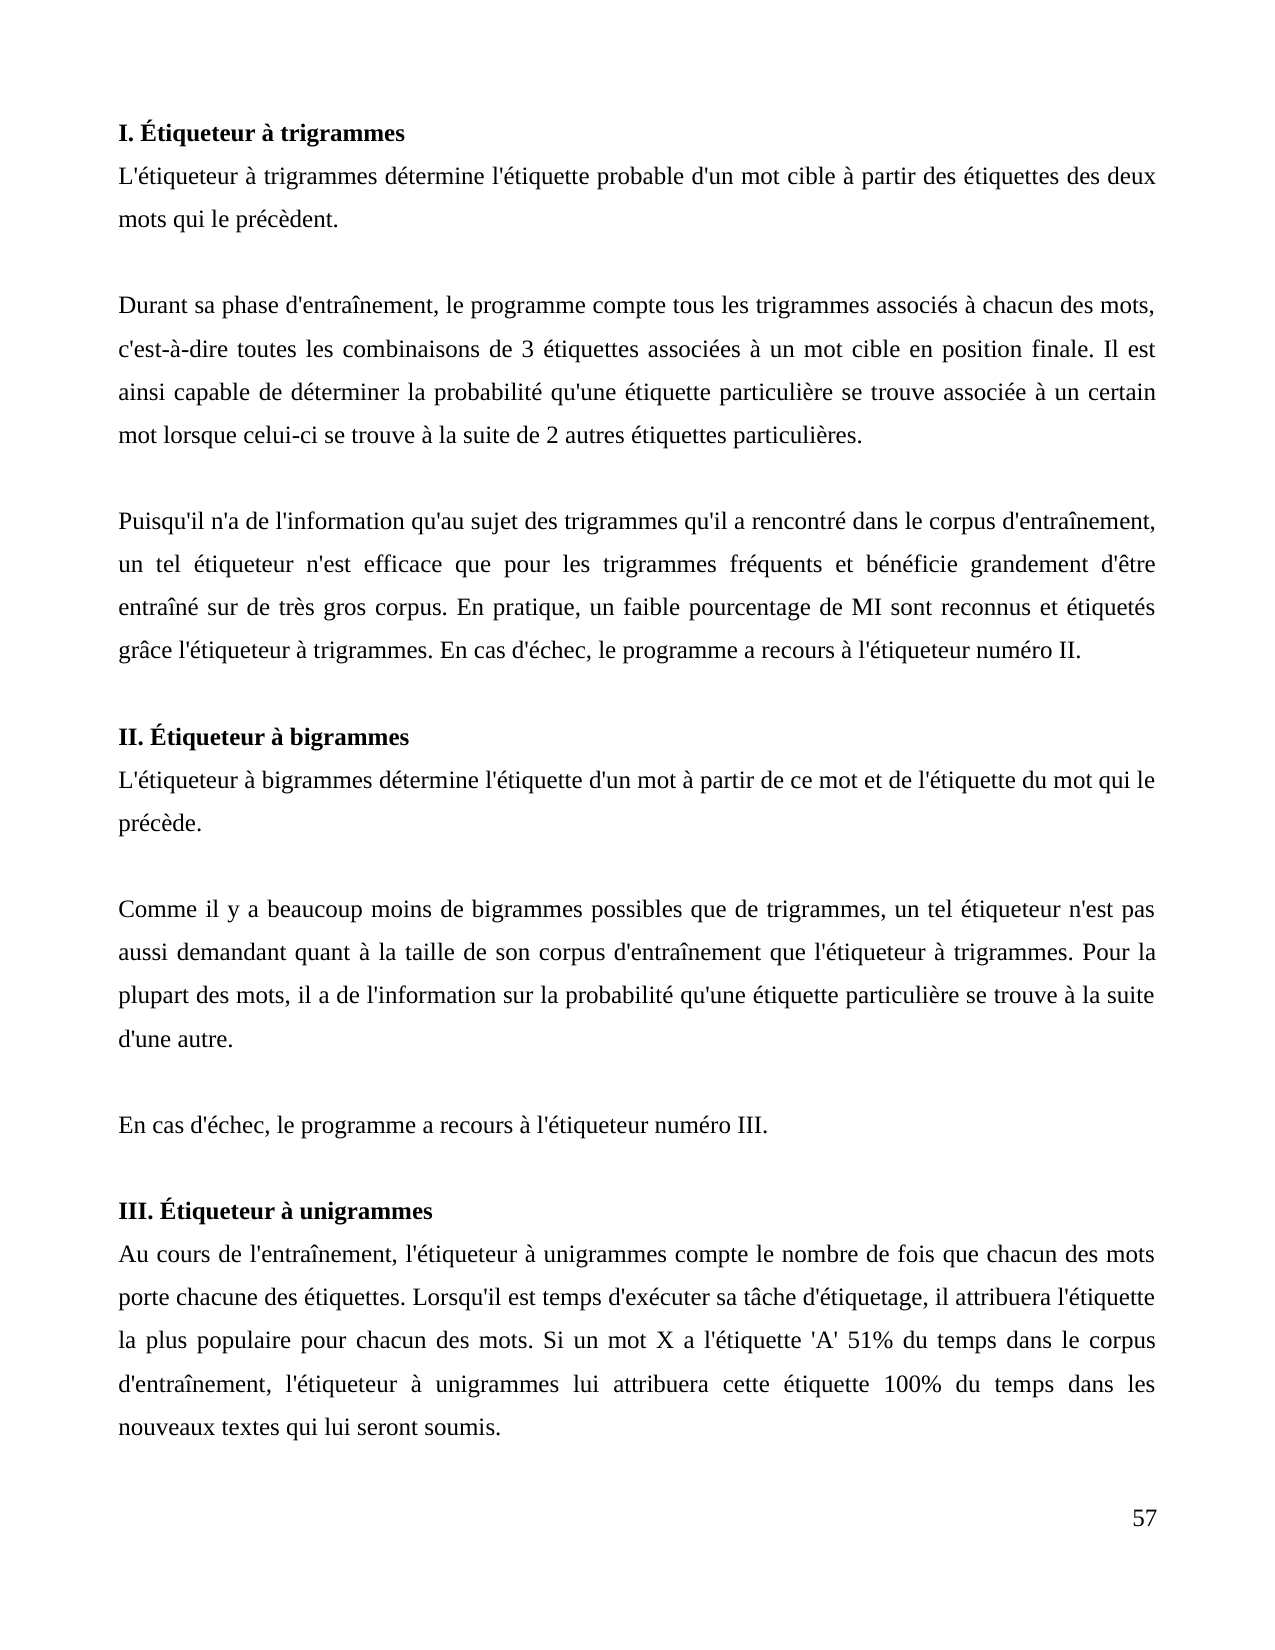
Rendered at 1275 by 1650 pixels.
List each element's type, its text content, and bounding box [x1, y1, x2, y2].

text Comme il y a beaucoup moins de bigrammes possibles que de trigrammes, un tel étiqueteur n'est pas aussi demandant quant à la taille de son corpus d'entraînement que l'étiqueteur à trigrammes. Pour la plupart des mots, il a de l'information sur la probabilité qu'une étiquette particulière se trouve à la suite d'une autre. [118, 894, 1157, 1052]
text L'étiqueteur à trigrammes détermine l'étiquette probable d'un mot cible à partir des étiquettes des deux mots qui le précèdent. [118, 161, 1157, 233]
text II. Étiqueteur à bigrammes [118, 722, 1157, 751]
text Au cours de l'entraînement, l'étiqueteur à unigrammes compte le nombre de fois que chacun des mots porte chacune des étiquettes. Lorsqu'il est temps d'exécuter sa tâche d'étiquetage, il attribuera l'étiquette la plus populaire pour chacun des mots. Si un mot X a l'étiquette 'A' 51% du temps dans le corpus d'entraînement, l'étiqueteur à unigrammes lui attribuera cette étiquette 100% du temps dans les nouveaux textes qui lui seront soumis. [118, 1239, 1157, 1441]
text Puisqu'il n'a de l'information qu'au sujet des trigrammes qu'il a rencontré dans le corpus d'entraînement, un tel étiqueteur n'est efficace que pour les trigrammes fréquents et bénéficie grandement d'être entraîné sur de très gros corpus. En pratique, un faible pourcentage de MI sont reconnus et étiquetés grâce l'étiqueteur à trigrammes. En cas d'échec, le programme a recours à l'étiqueteur numéro II. [118, 506, 1157, 664]
text En cas d'échec, le programme a recours à l'étiqueteur numéro III. [118, 1110, 1157, 1139]
text III. Étiqueteur à unigrammes [118, 1196, 1157, 1225]
text Durant sa phase d'entraînement, le programme compte tous les trigrammes associés à chacun des mots, c'est-à-dire toutes les combinaisons de 3 étiquettes associées à un mot cible en position finale. Il est ainsi capable de déterminer la probabilité qu'une étiquette particulière se trouve associée à un certain mot lorsque celui-ci se trouve à la suite de 2 autres étiquettes particulières. [118, 291, 1157, 449]
text I. Étiqueteur à trigrammes [118, 118, 1157, 147]
text L'étiqueteur à bigrammes détermine l'étiquette d'un mot à partir de ce mot et de l'étiquette du mot qui le précède. [118, 765, 1157, 837]
